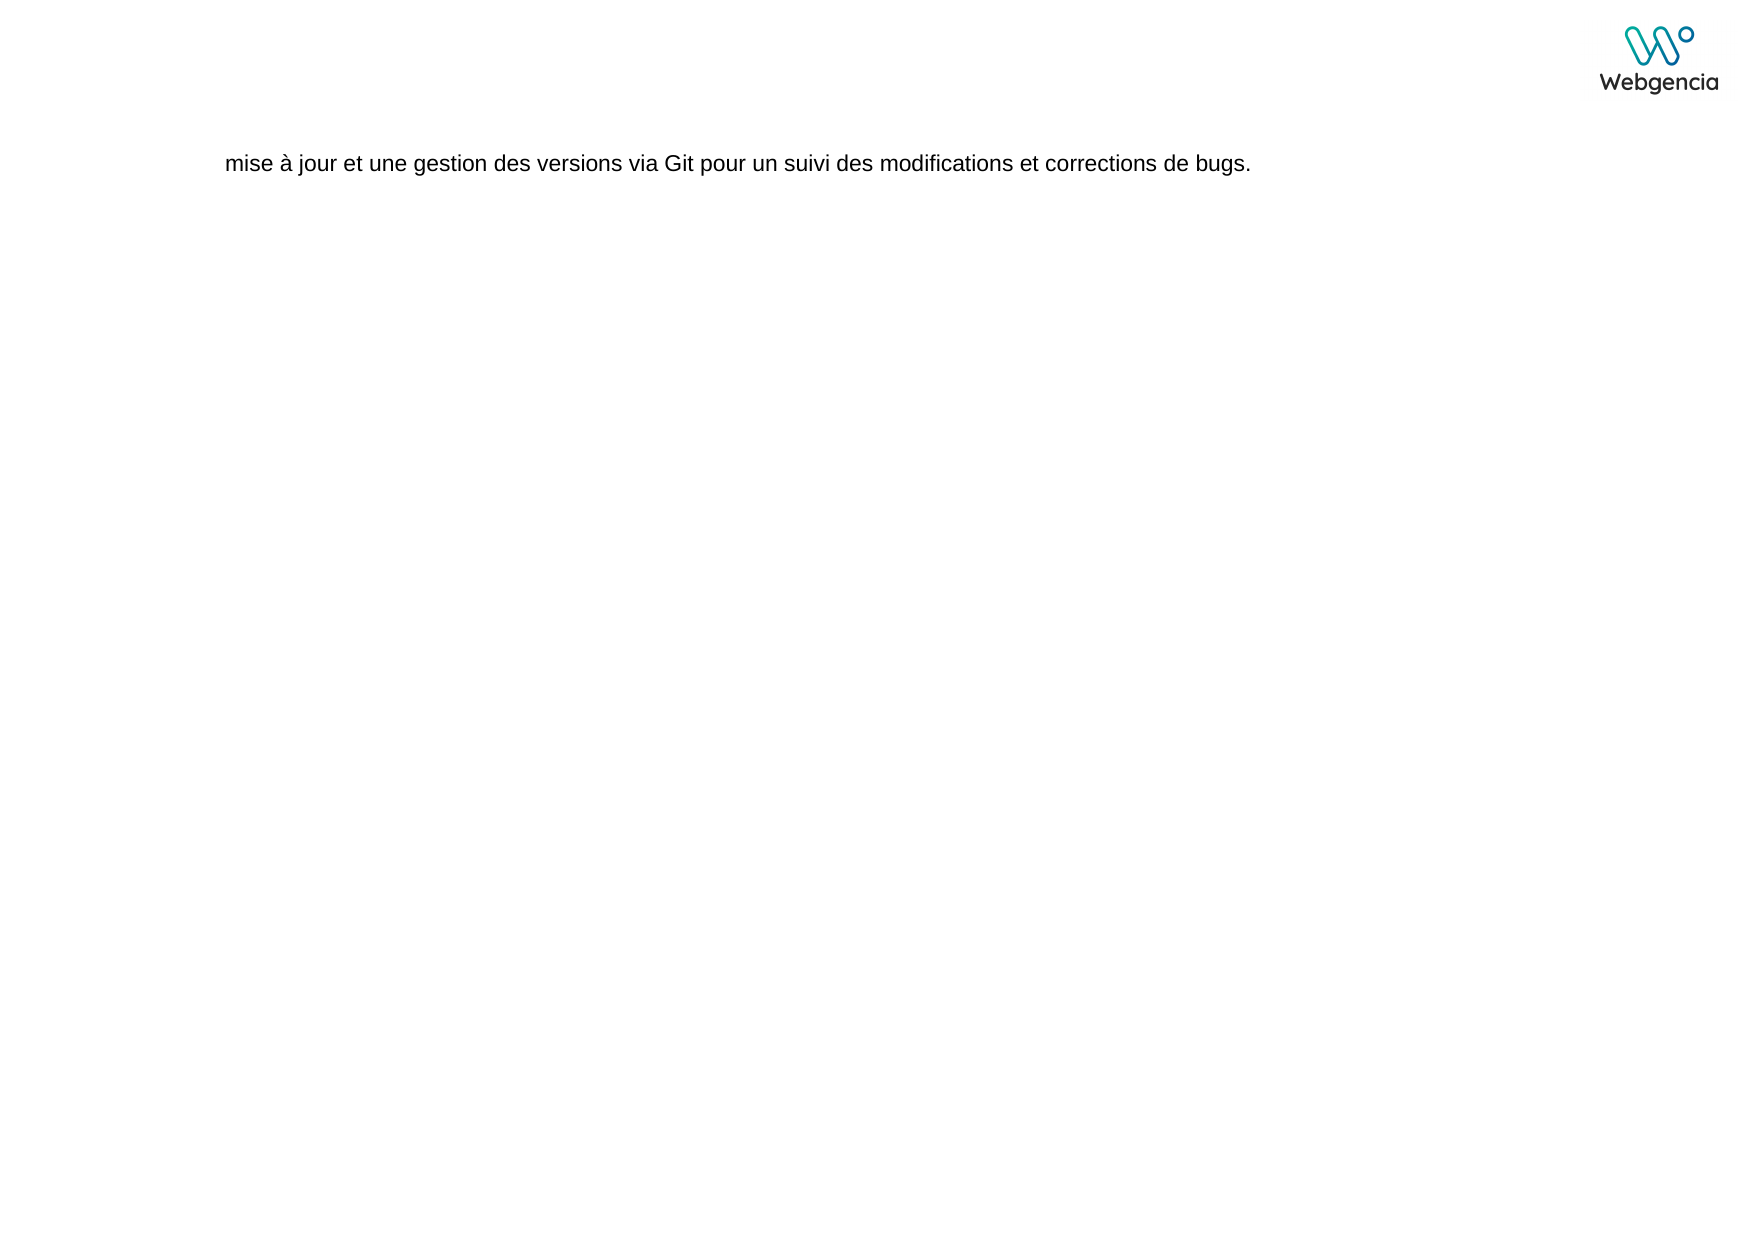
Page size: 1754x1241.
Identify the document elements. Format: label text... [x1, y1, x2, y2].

picture [1580, 20, 1739, 101]
list mise à jour et une gestion des versions via Git pour un suivi des modifications et corrections de bugs. [187, 150, 1604, 176]
